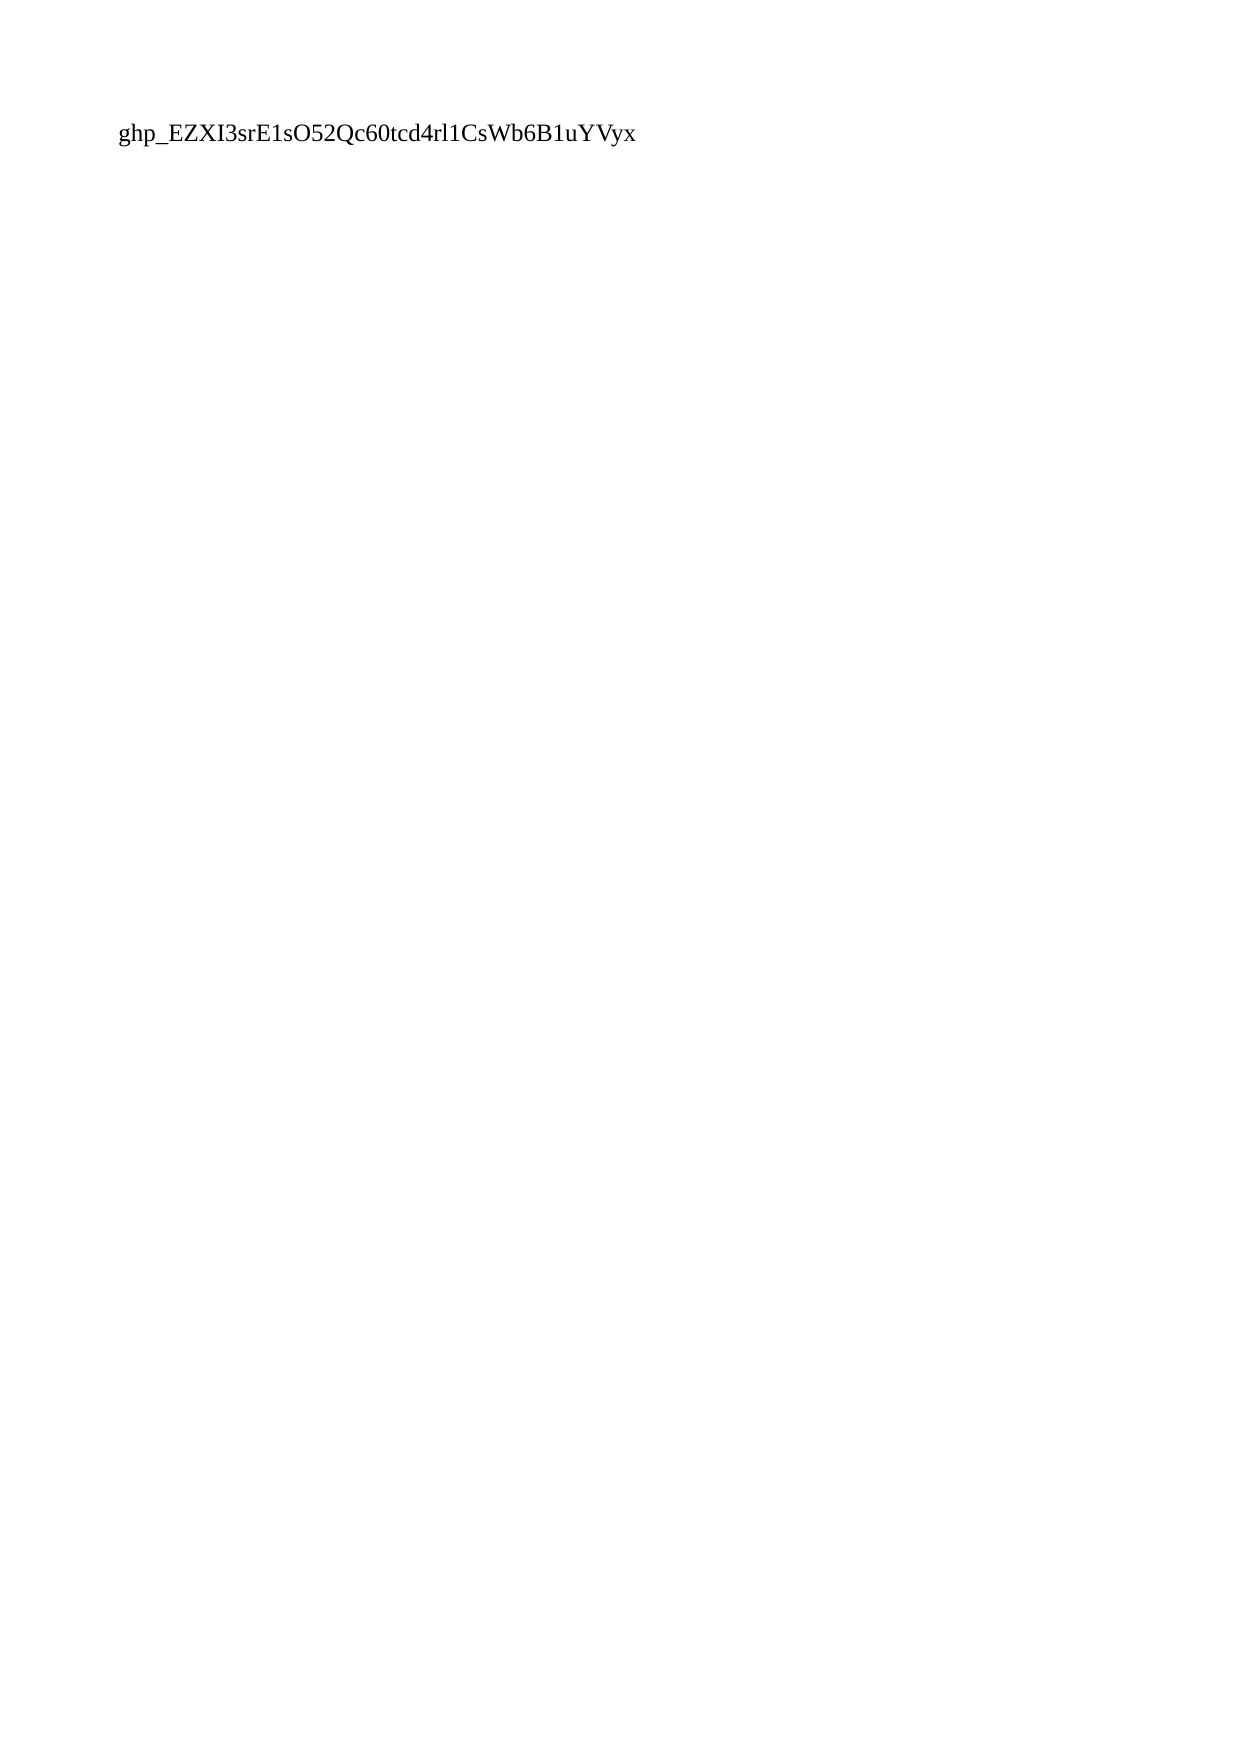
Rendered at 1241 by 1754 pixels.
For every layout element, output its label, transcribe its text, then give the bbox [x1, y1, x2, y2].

text 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 [118, 118, 1122, 147]
